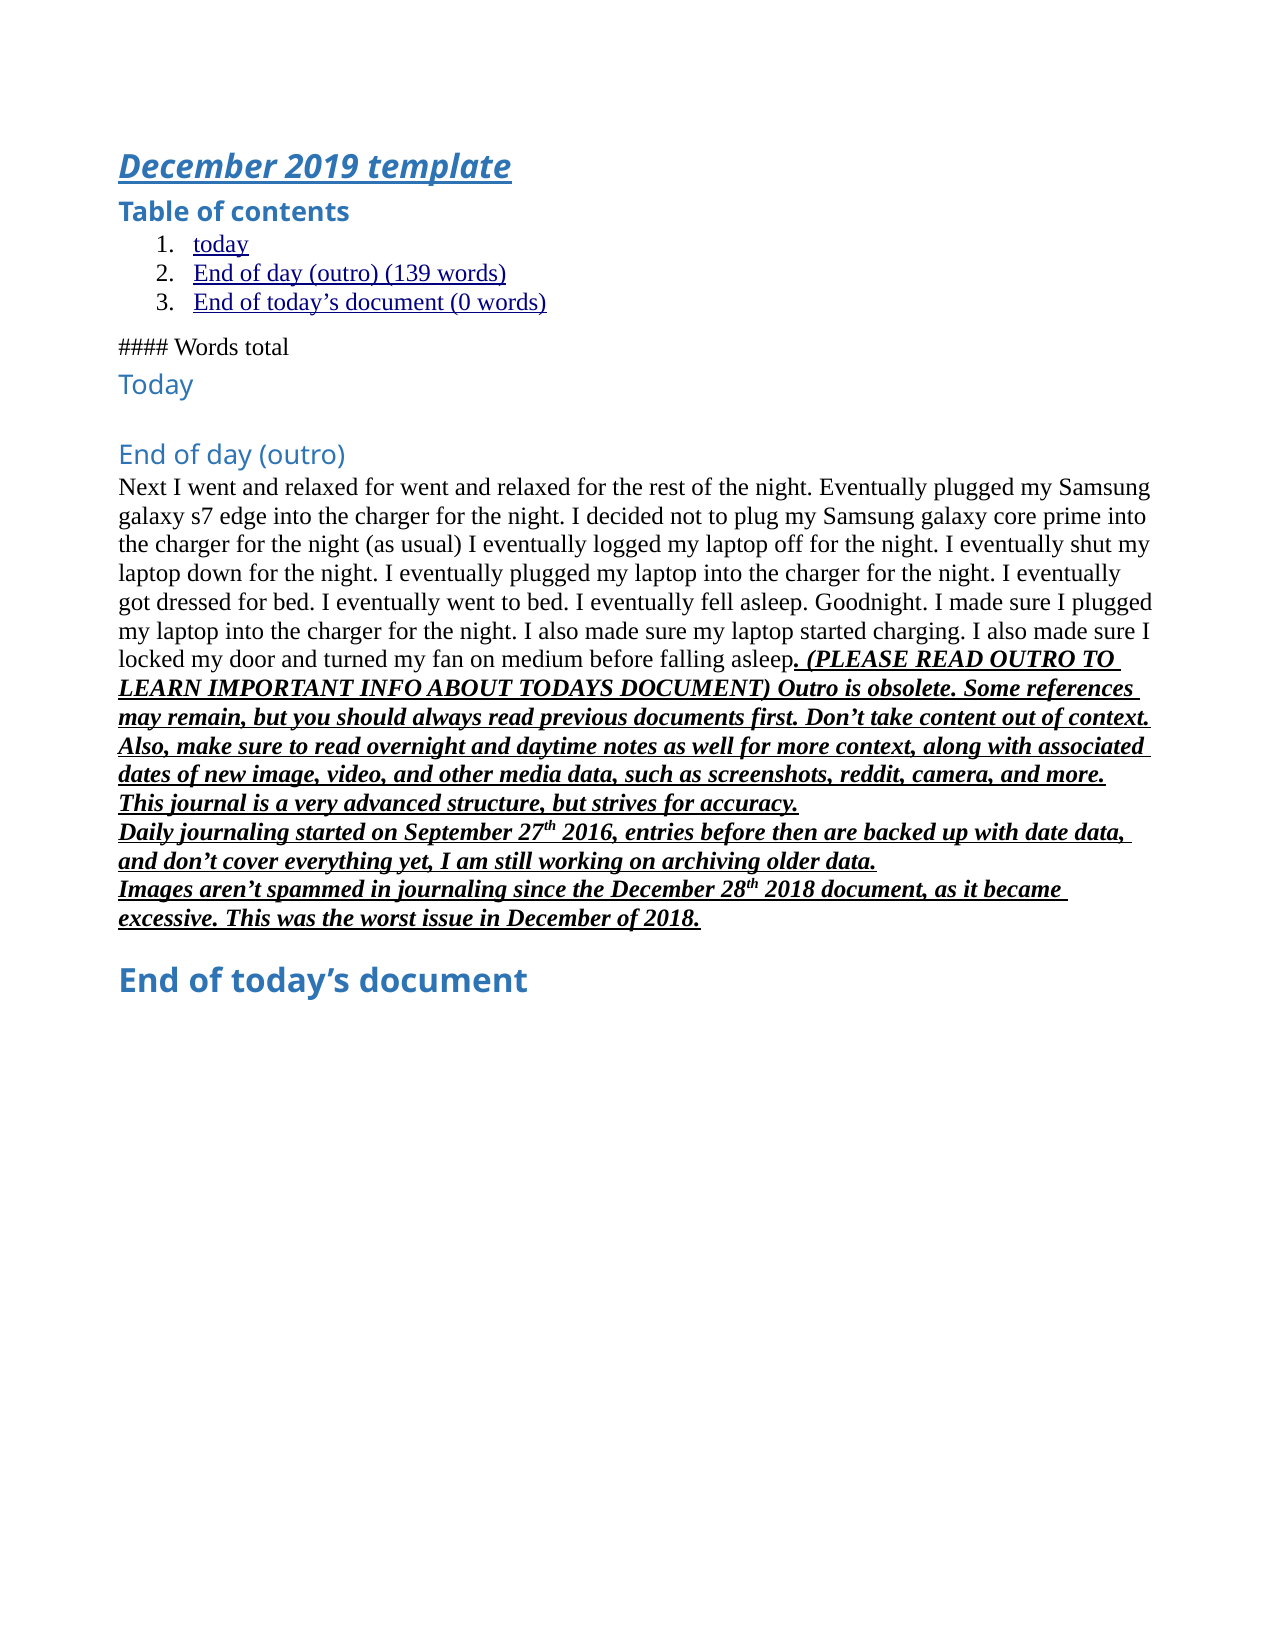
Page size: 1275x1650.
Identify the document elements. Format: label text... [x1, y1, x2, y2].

text Also, make sure to read overnight and daytime notes as well for more context, along with associated dates of new image, video, and other media data, such as screenshots, reddit, camera, and more. [118, 731, 1157, 788]
text This journal is a very advanced structure, but strives for accuracy. [118, 788, 1157, 817]
subtitle Table of contents [118, 193, 1157, 229]
text #### Words total [118, 332, 1157, 361]
list End of today’s document (0 words) [156, 287, 1157, 316]
text Images aren’t spammed in journaling since the December 28th 2018 document, as it became excessive. This was the worst issue in December of 2018. [118, 874, 1157, 932]
text Daily journaling started on September 27th 2016, entries before then are backed up with date data, and don’t cover everything yet, I am still working on archiving older data. [118, 817, 1157, 874]
subtitle End of day (outro) [118, 435, 1157, 472]
text Next I went and relaxed for went and relaxed for the rest of the night. Eventually plugged my Samsung galaxy s7 edge into the charger for the night. I decided not to plug my Samsung galaxy core prime into the charger for the night (as usual) I eventually logged my laptop off for the night. I eventually shut my laptop down for the night. I eventually plugged my laptop into the charger for the night. I eventually got dressed for bed. I eventually went to bed. I eventually fell asleep. Goodnight. I made sure I plugged my laptop into the charger for the night. I also made sure my laptop started charging. I also made sure I locked my door and turned my fan on medium before falling asleep. (PLEASE READ OUTRO TO LEARN IMPORTANT INFO ABOUT TODAYS DOCUMENT) Outro is obsolete. Some references may remain, but you should always read previous documents first. Don’t take content out of context. [118, 472, 1157, 731]
list End of day (outro) (139 words) [156, 258, 1157, 287]
list today [156, 229, 1157, 258]
subtitle Today [118, 365, 1157, 402]
subtitle End of today’s document [118, 957, 1157, 1002]
subtitle December 2019 template [118, 143, 1157, 188]
